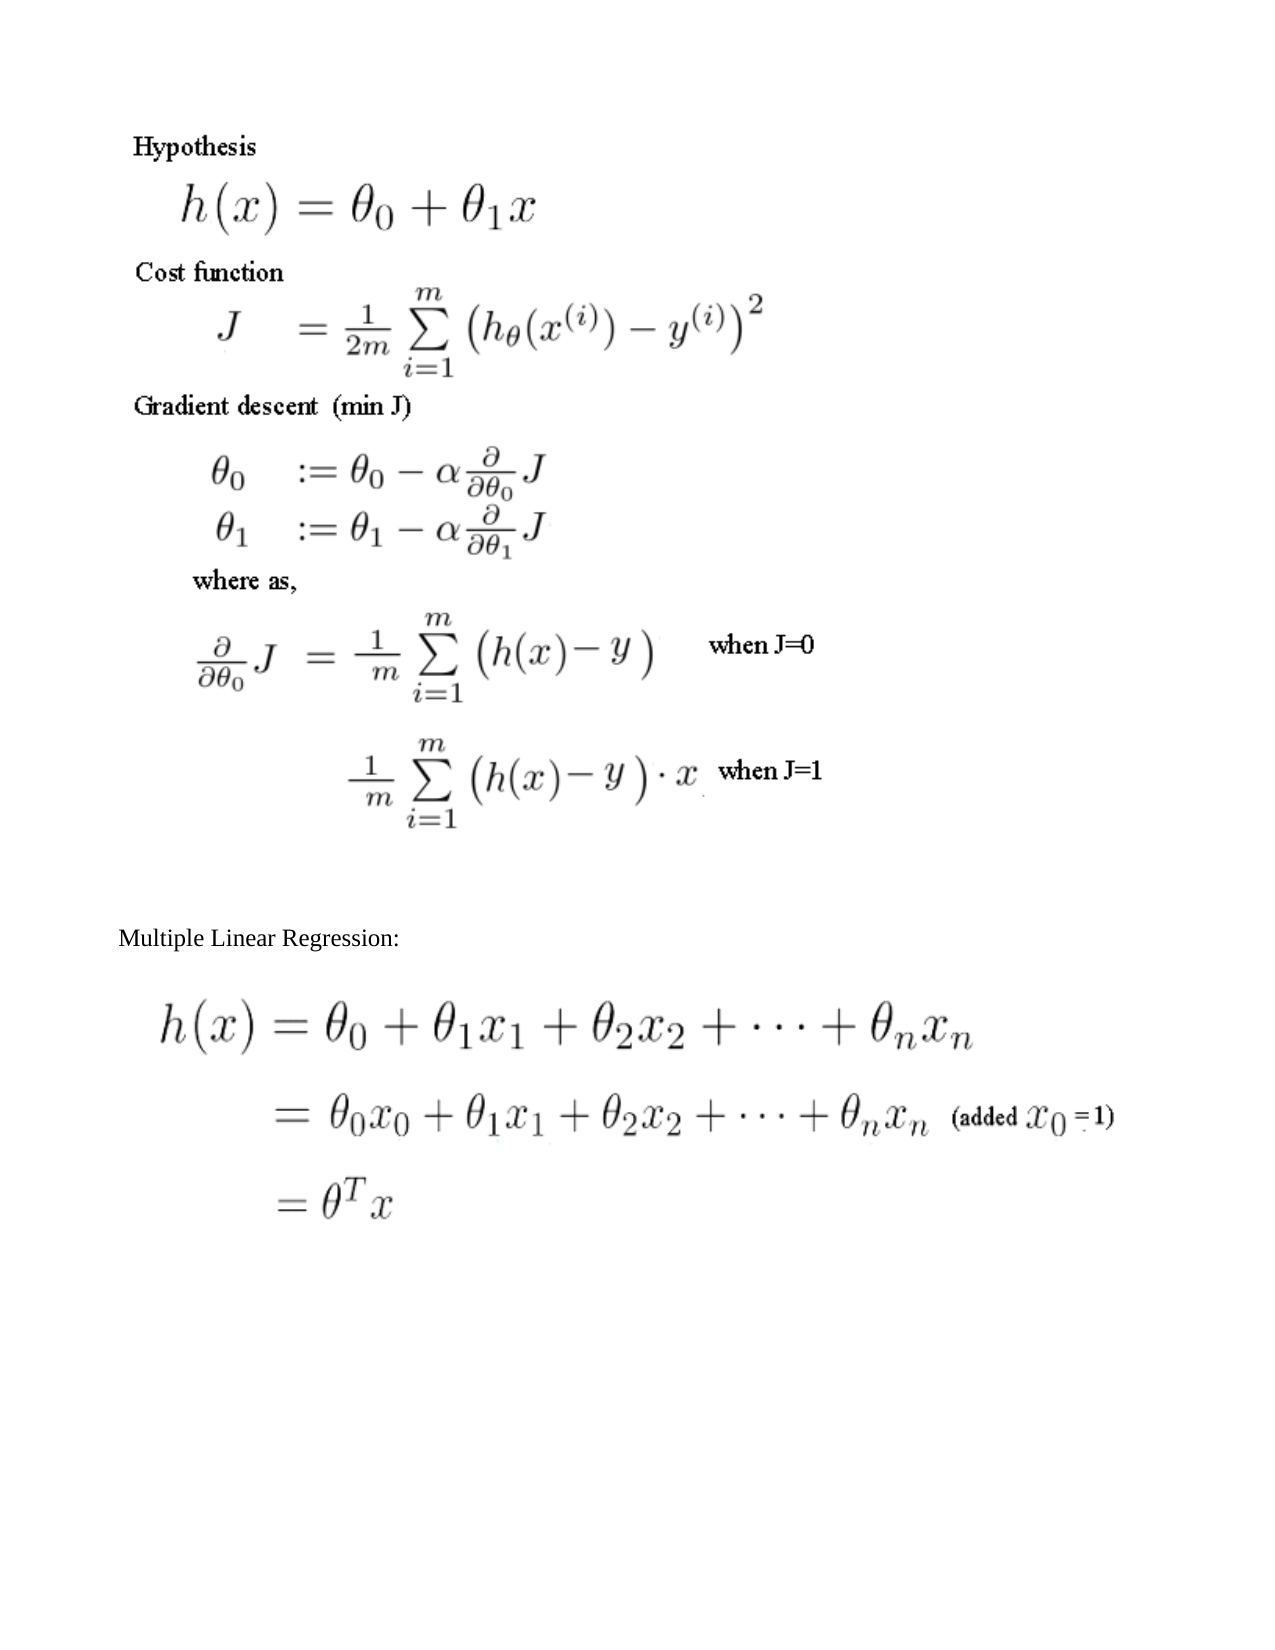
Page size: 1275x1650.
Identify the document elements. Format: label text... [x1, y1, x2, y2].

text Multiple Linear Regression: [118, 923, 1157, 952]
